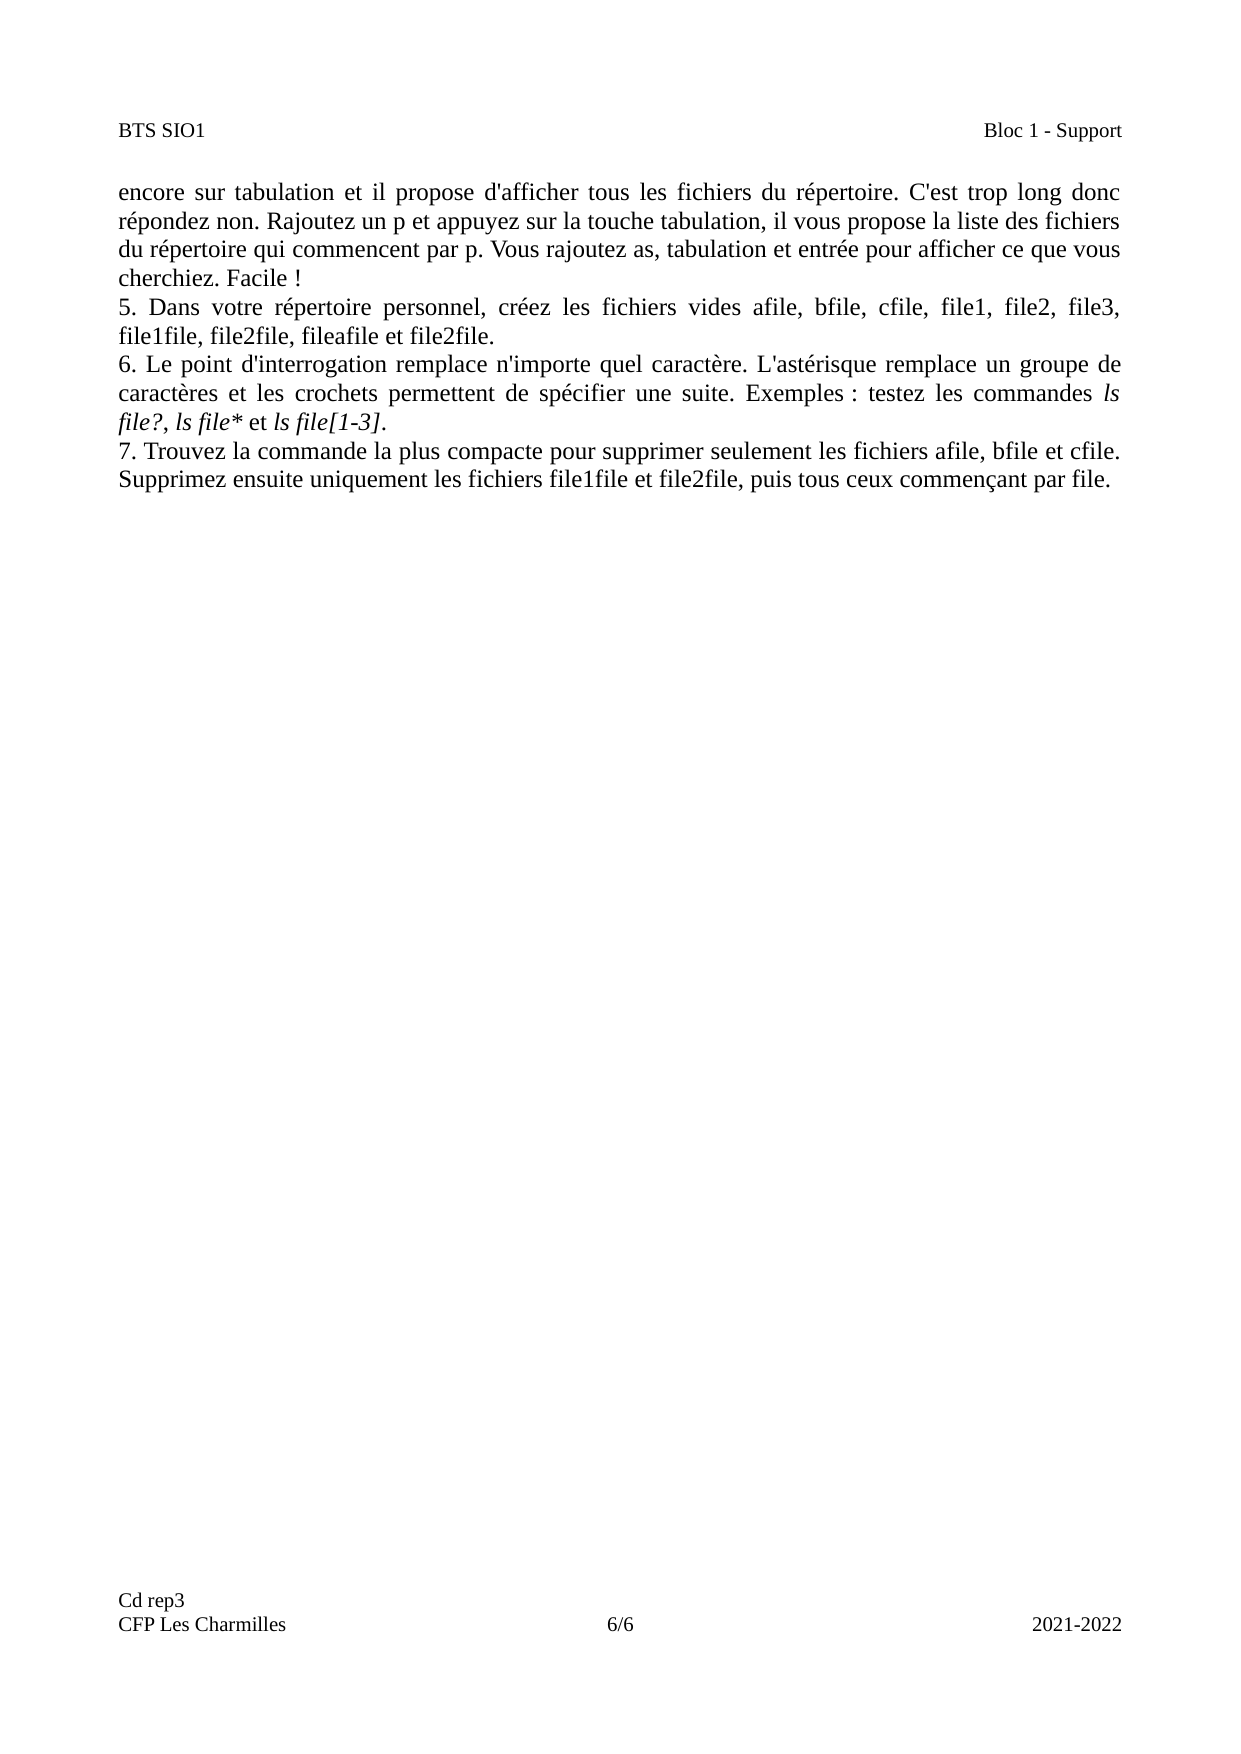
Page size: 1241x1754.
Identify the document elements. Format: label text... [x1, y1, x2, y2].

text 6. Le point d'interrogation remplace n'importe quel caractère. L'astérisque remplace un groupe de caractères et les crochets permettent de spécifier une suite. Exemples : testez les commandes ls file?, ls file* et ls file[1-3]. [118, 349, 1122, 436]
text encore sur tabulation et il propose d'afficher tous les fichiers du répertoire. C'est trop long donc répondez non. Rajoutez un p et appuyez sur la touche tabulation, il vous propose la liste des fichiers du répertoire qui commencent par p. Vous rajoutez as, tabulation et entrée pour afficher ce que vous cherchiez. Facile ! [118, 177, 1122, 292]
text 5. Dans votre répertoire personnel, créez les fichiers vides afile, bfile, cfile, file1, file2, file3, file1file, file2file, fileafile et file2file. [118, 292, 1122, 349]
text 7. Trouvez la commande la plus compacte pour supprimer seulement les fichiers afile, bfile et cfile. Supprimez ensuite uniquement les fichiers file1file et file2file, puis tous ceux commençant par file. [118, 436, 1122, 493]
